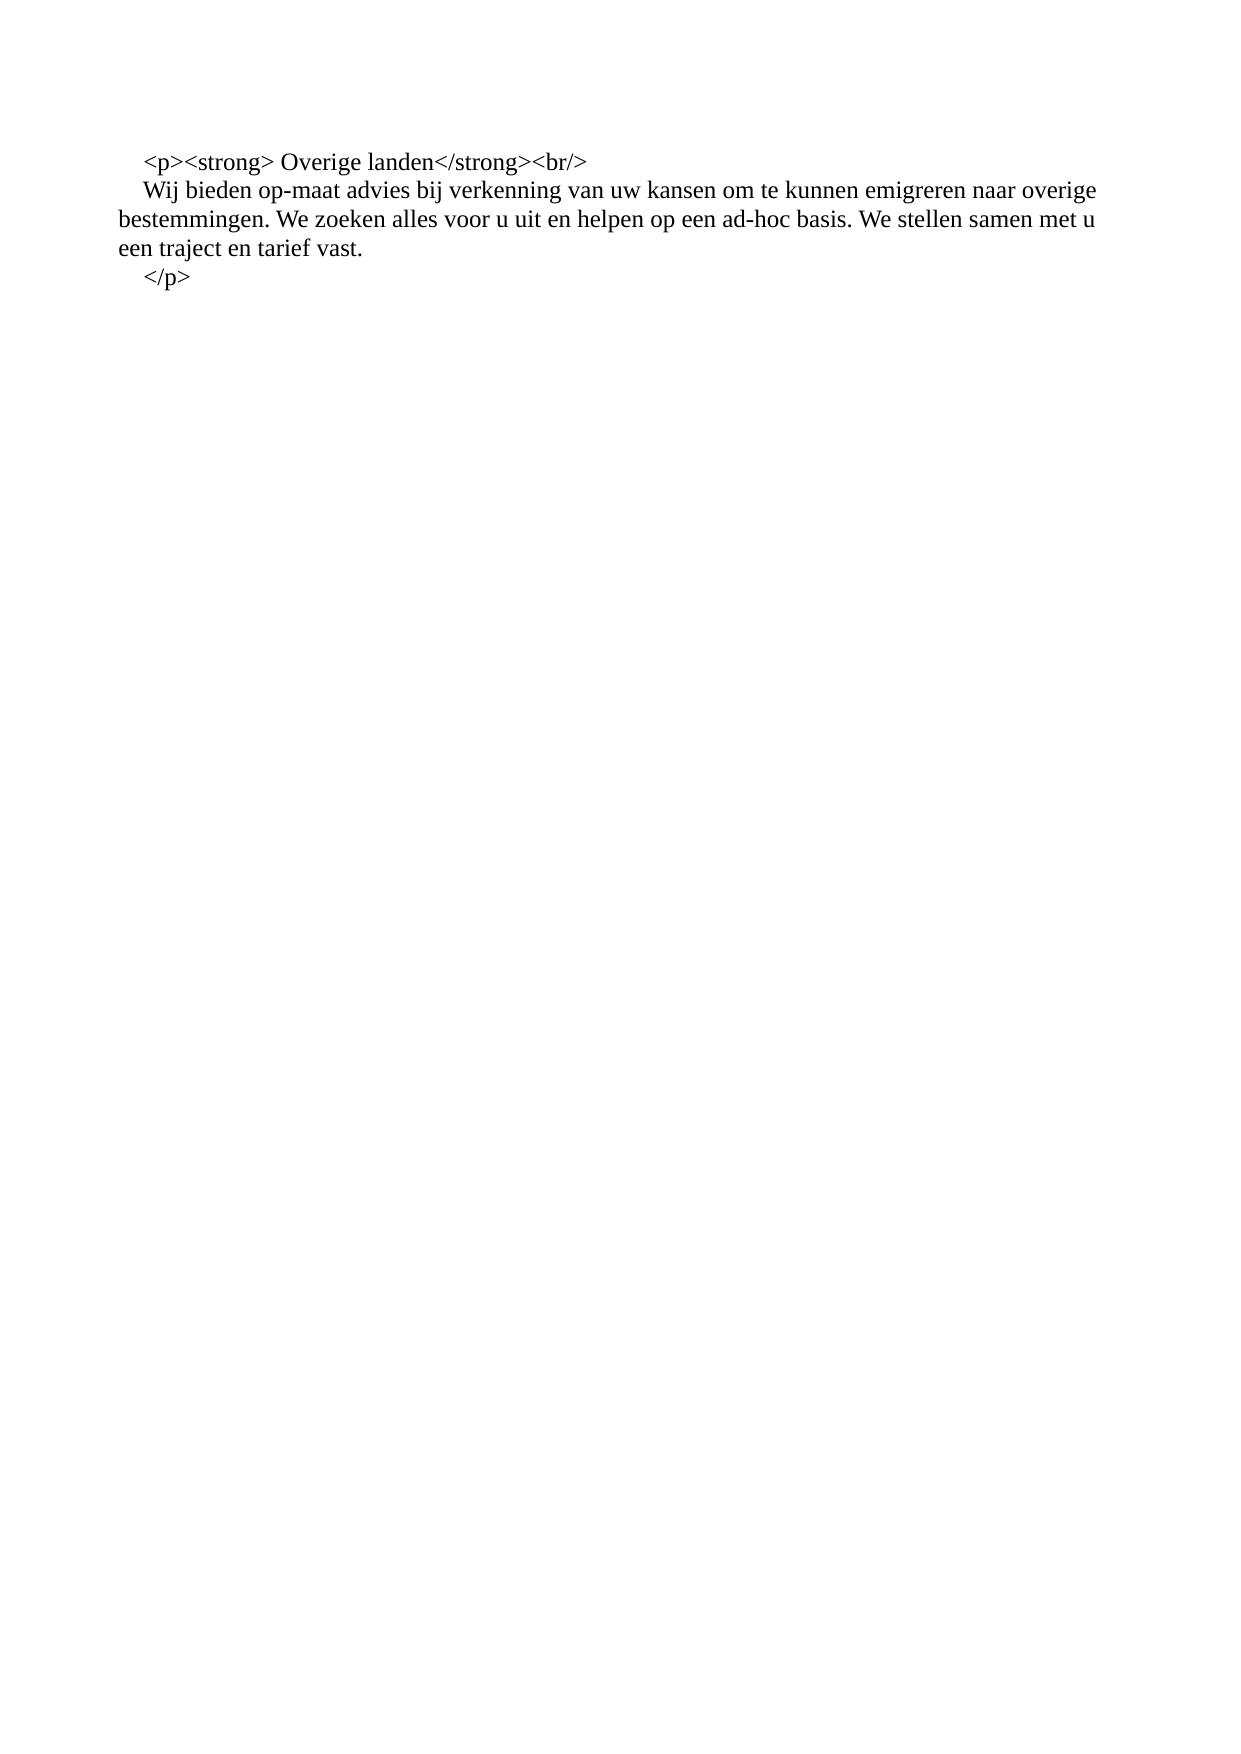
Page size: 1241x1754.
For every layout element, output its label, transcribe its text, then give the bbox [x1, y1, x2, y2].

text Wij bieden op-maat advies bij verkenning van uw kansen om te kunnen emigreren naar overige bestemmingen. We zoeken alles voor u uit en helpen op een ad-hoc basis. We stellen samen met u een traject en tarief vast. [118, 176, 1122, 262]
text </p> [118, 262, 1122, 291]
text <p><strong> Overige landen</strong><br/> [118, 147, 1122, 176]
